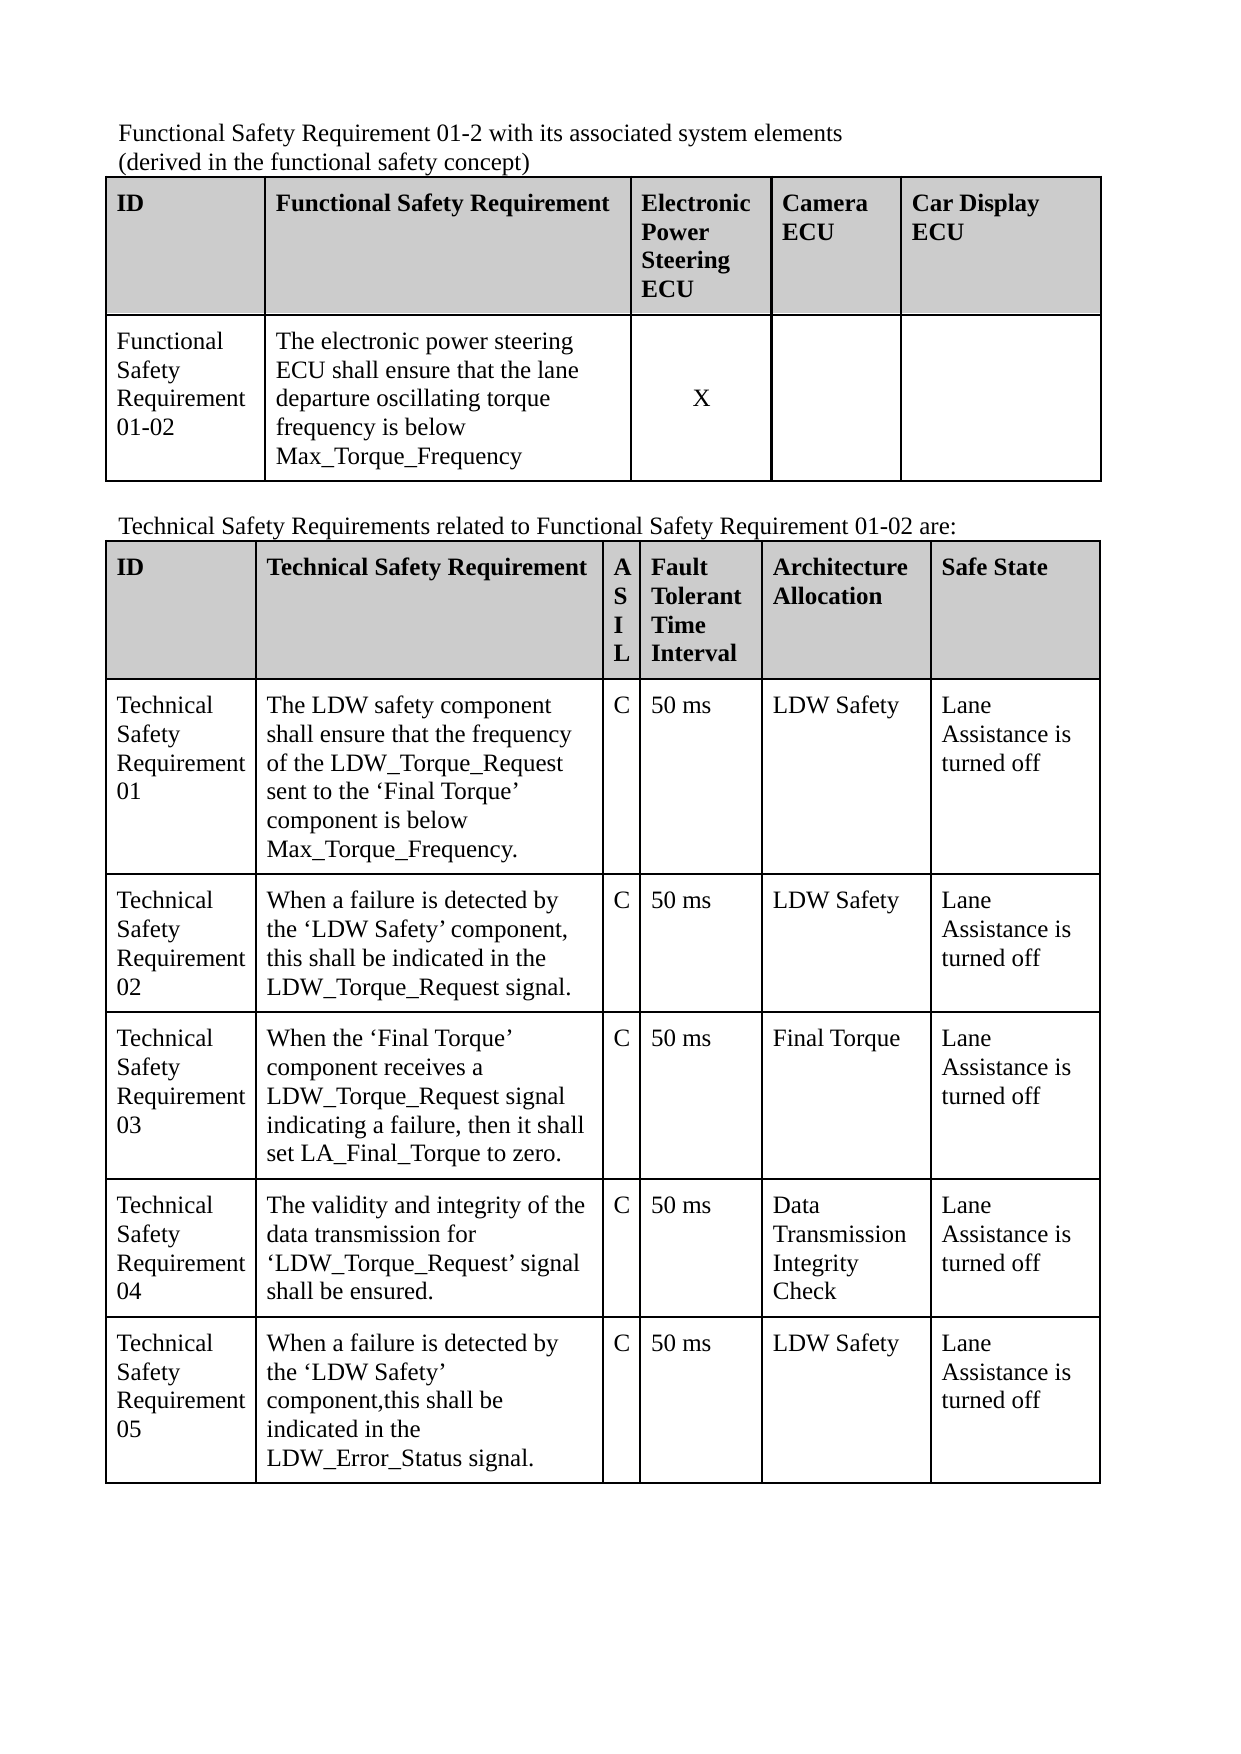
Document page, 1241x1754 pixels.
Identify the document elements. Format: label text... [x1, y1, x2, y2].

table_header Electronic Power Steering ECU [632, 178, 770, 313]
table_cell 50 ms [641, 875, 761, 1011]
table_cell The LDW safety component shall ensure that the frequency of the LDW_Torque_Request sent to the ‘Final Torque’ component is below Max_Torque_Frequency. [257, 680, 602, 873]
table_cell C [604, 1318, 639, 1482]
table_header Technical Safety Requirement [257, 542, 602, 678]
table_cell 50 ms [641, 680, 761, 873]
table_cell Functional Safety Requirement 01-02 [107, 316, 264, 480]
table_cell C [604, 1180, 639, 1316]
table_cell C [604, 875, 639, 1011]
table_cell Final Torque [763, 1013, 930, 1178]
table_header ID [107, 542, 255, 678]
table_header Safe State [932, 542, 1099, 678]
table_cell LDW Safety [763, 680, 930, 873]
table_cell Lane Assistance is turned off [932, 1180, 1099, 1316]
table_cell Technical Safety Requirement 01 [107, 680, 255, 873]
table_cell Lane Assistance is turned off [932, 1318, 1099, 1482]
table_cell Lane Assistance is turned off [932, 1013, 1099, 1178]
table_cell Technical Safety Requirement 04 [107, 1180, 255, 1316]
text Technical Safety Requirements related to Functional Safety Requirement 01-02 are: [118, 511, 1122, 540]
table_header Architecture Allocation [763, 542, 930, 678]
table_cell C [604, 680, 639, 873]
table_cell When a failure is detected by the ‘LDW Safety’ component,this shall be indicated in the LDW_Error_Status signal. [257, 1318, 602, 1482]
table_header Functional Safety Requirement [266, 178, 630, 313]
table_cell 50 ms [641, 1180, 761, 1316]
table_cell The electronic power steering ECU shall ensure that the lane departure oscillating torque frequency is below Max_Torque_Frequency [266, 316, 630, 480]
table_cell [773, 316, 900, 480]
text Functional Safety Requirement 01-2 with its associated system elements [118, 118, 1122, 147]
table_cell 50 ms [641, 1318, 761, 1482]
table_header Car Display ECU [902, 178, 1100, 313]
table_header ID [107, 178, 264, 313]
table_cell The validity and integrity of the data transmission for ‘LDW_Torque_Request’ signal shall be ensured. [257, 1180, 602, 1316]
text (derived in the functional safety concept) [118, 147, 1122, 176]
table_cell When the ‘Final Torque’ component receives a LDW_Torque_Request signal indicating a failure, then it shall set LA_Final_Torque to zero. [257, 1013, 602, 1178]
table_cell When a failure is detected by the ‘LDW Safety’ component, this shall be indicated in the LDW_Torque_Request signal. [257, 875, 602, 1011]
table_cell [902, 316, 1100, 480]
table_cell 50 ms [641, 1013, 761, 1178]
table_header ASIL [604, 542, 639, 678]
table_cell Technical Safety Requirement 05 [107, 1318, 255, 1482]
table_cell LDW Safety [763, 1318, 930, 1482]
table_cell Lane Assistance is turned off [932, 875, 1099, 1011]
table_cell Data Transmission Integrity Check [763, 1180, 930, 1316]
table_cell Lane Assistance is turned off [932, 680, 1099, 873]
table_cell X [632, 316, 770, 480]
table_cell Technical Safety Requirement 03 [107, 1013, 255, 1178]
table_cell C [604, 1013, 639, 1178]
table_cell Technical Safety Requirement 02 [107, 875, 255, 1011]
table_header Fault Tolerant Time Interval [641, 542, 761, 678]
table_cell LDW Safety [763, 875, 930, 1011]
table_header Camera ECU [773, 178, 900, 313]
